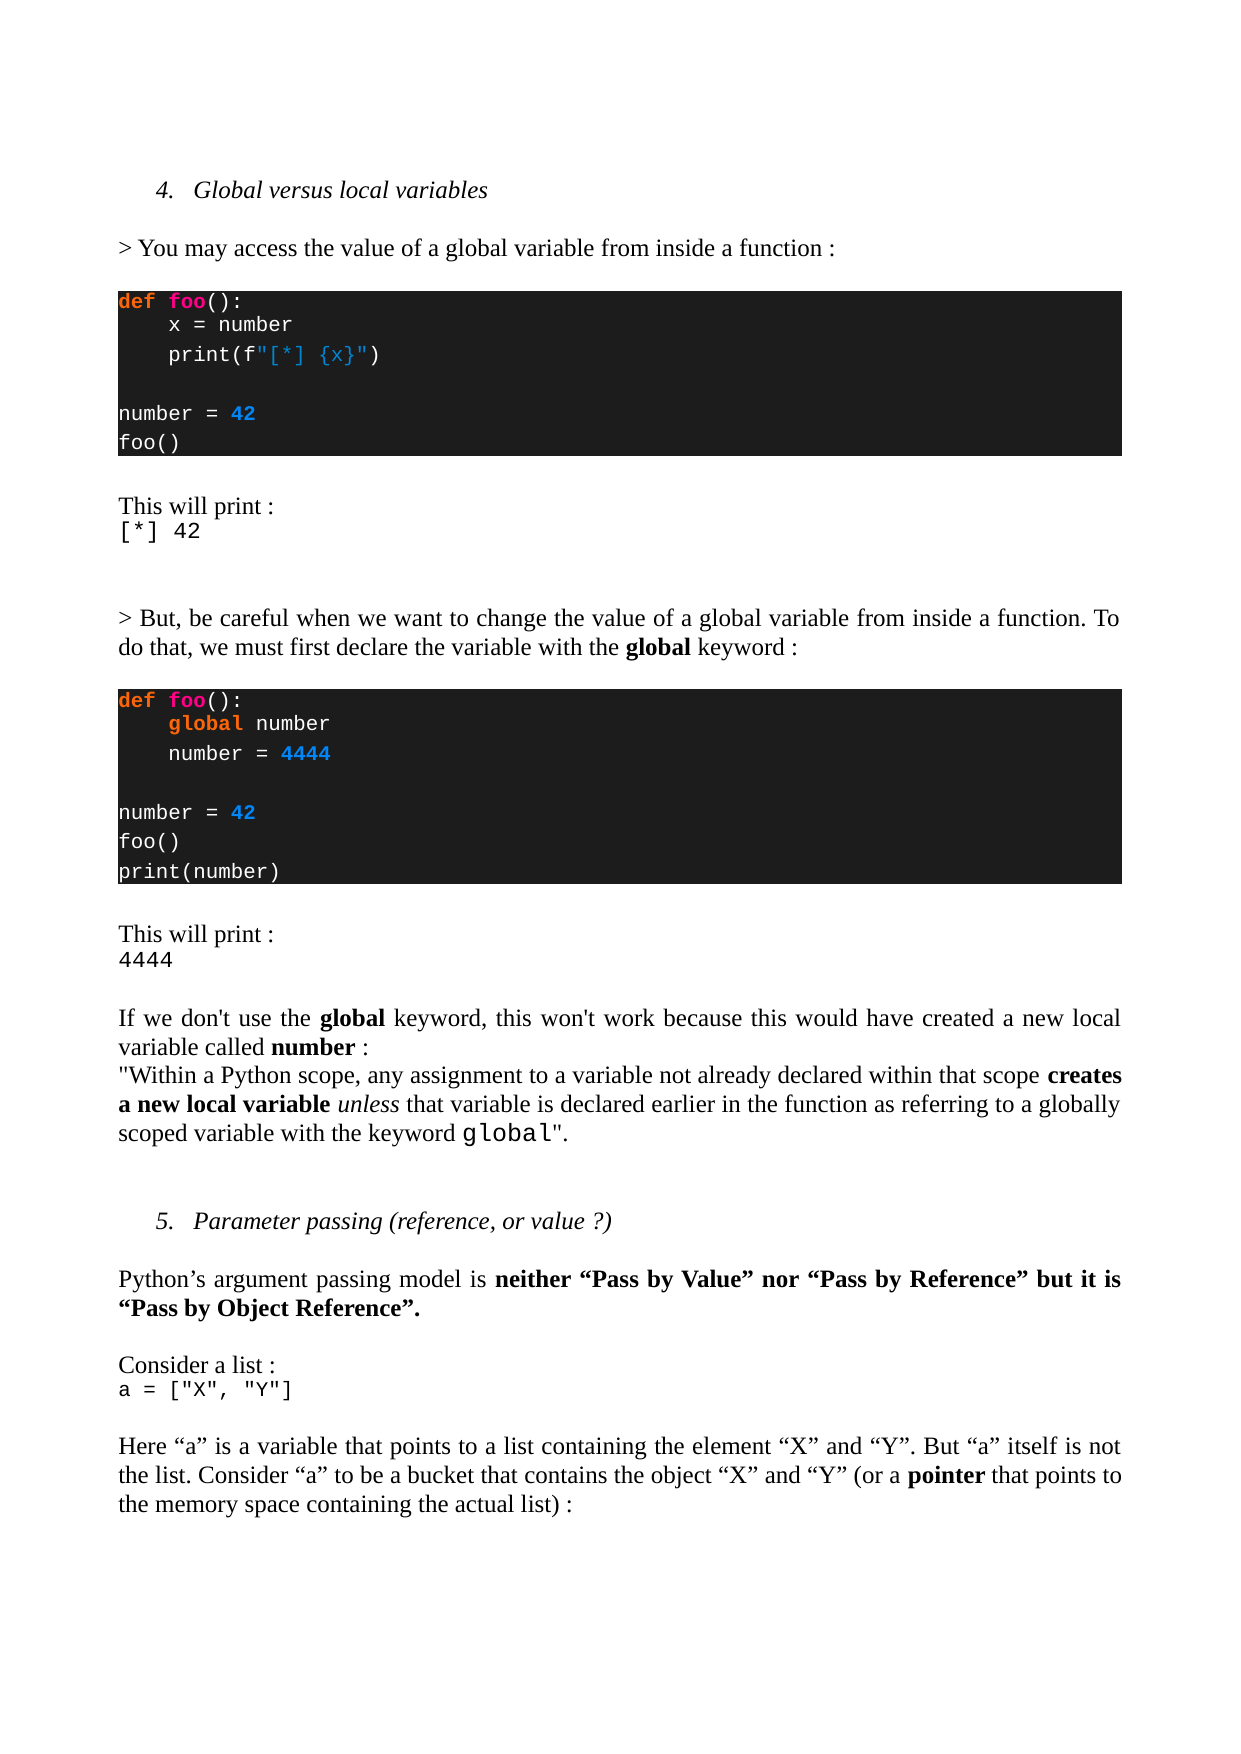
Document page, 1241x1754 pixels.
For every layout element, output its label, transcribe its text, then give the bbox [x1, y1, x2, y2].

text "Within a Python scope, any assignment to a variable not already declared within that scope creates a new local variable unless that variable is declared earlier in the function as referring to a globally scoped variable with the keyword global". [118, 1061, 1122, 1149]
text foo() [118, 432, 1122, 456]
text print(f"[*] {x}") [118, 344, 1122, 367]
text Here “a” is a variable that points to a list containing the element “X” and “Y”. But “a” itself is not the list. Consider “a” to be a bucket that contains the object “X” and “Y” (or a pointer that points to the memory space containing the actual list) : [118, 1431, 1122, 1517]
text global number [118, 713, 1122, 737]
text a = ["X", "Y"] [118, 1379, 1122, 1402]
text 4444 [118, 948, 1122, 974]
text This will print : [118, 919, 1122, 948]
text Python’s argument passing model is neither “Pass by Value” nor “Pass by Reference” but it is “Pass by Object Reference”. [118, 1264, 1122, 1321]
text x = number [118, 314, 1122, 338]
list Global versus local variables [156, 176, 1122, 204]
text number = 4444 [118, 743, 1122, 766]
text foo() [118, 831, 1122, 855]
text number = 42 [118, 802, 1122, 825]
text def foo(): [118, 291, 1122, 314]
text [*] 42 [118, 520, 1122, 546]
text > You may access the value of a global variable from inside a function : [118, 233, 1122, 262]
text This will print : [118, 491, 1122, 520]
text Consider a list : [118, 1350, 1122, 1379]
text print(number) [118, 861, 1122, 884]
text If we don't use the global keyword, this won't work because this would have created a new local variable called number : [118, 1003, 1122, 1061]
list Parameter passing (reference, or value ?) [156, 1206, 1122, 1235]
text def foo(): [118, 689, 1122, 713]
text number = 42 [118, 403, 1122, 426]
text > But, be careful when we want to change the value of a global variable from inside a function. To do that, we must first declare the variable with the global keyword : [118, 603, 1122, 661]
